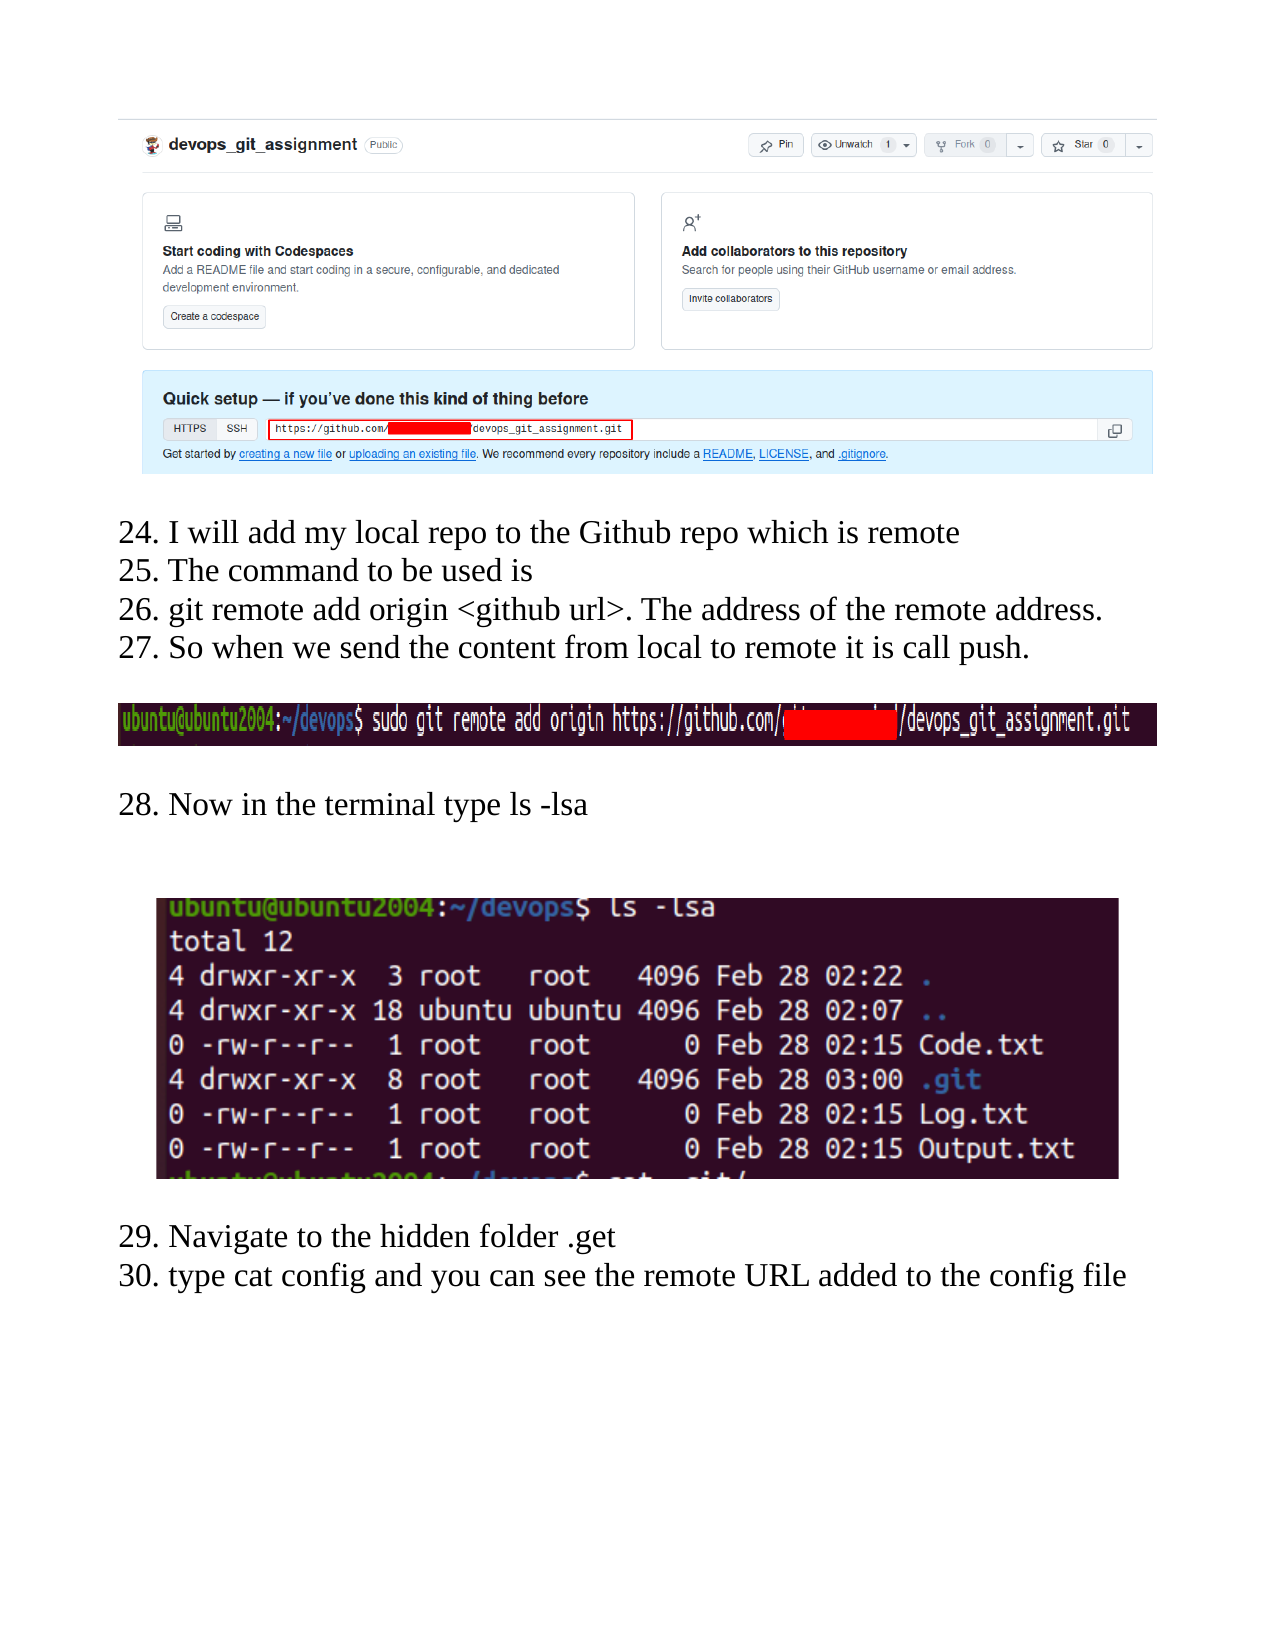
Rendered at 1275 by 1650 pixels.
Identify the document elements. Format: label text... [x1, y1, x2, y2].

text 26. git remote add origin <github url>. The address of the remote address. [118, 589, 1157, 627]
text 30. type cat config and you can see the remote URL added to the config file [118, 1255, 1157, 1293]
text 25. The command to be used is [118, 550, 1157, 589]
text 29. Navigate to the hidden folder .get [118, 1217, 1157, 1255]
text 28. Now in the terminal type ls -lsa [118, 784, 1157, 822]
picture [118, 118, 1157, 474]
picture [118, 703, 1157, 746]
picture [156, 898, 1119, 1179]
text 24. I will add my local repo to the Github repo which is remote [118, 512, 1157, 550]
text 27. So when we send the content from local to remote it is call push. [118, 627, 1157, 665]
